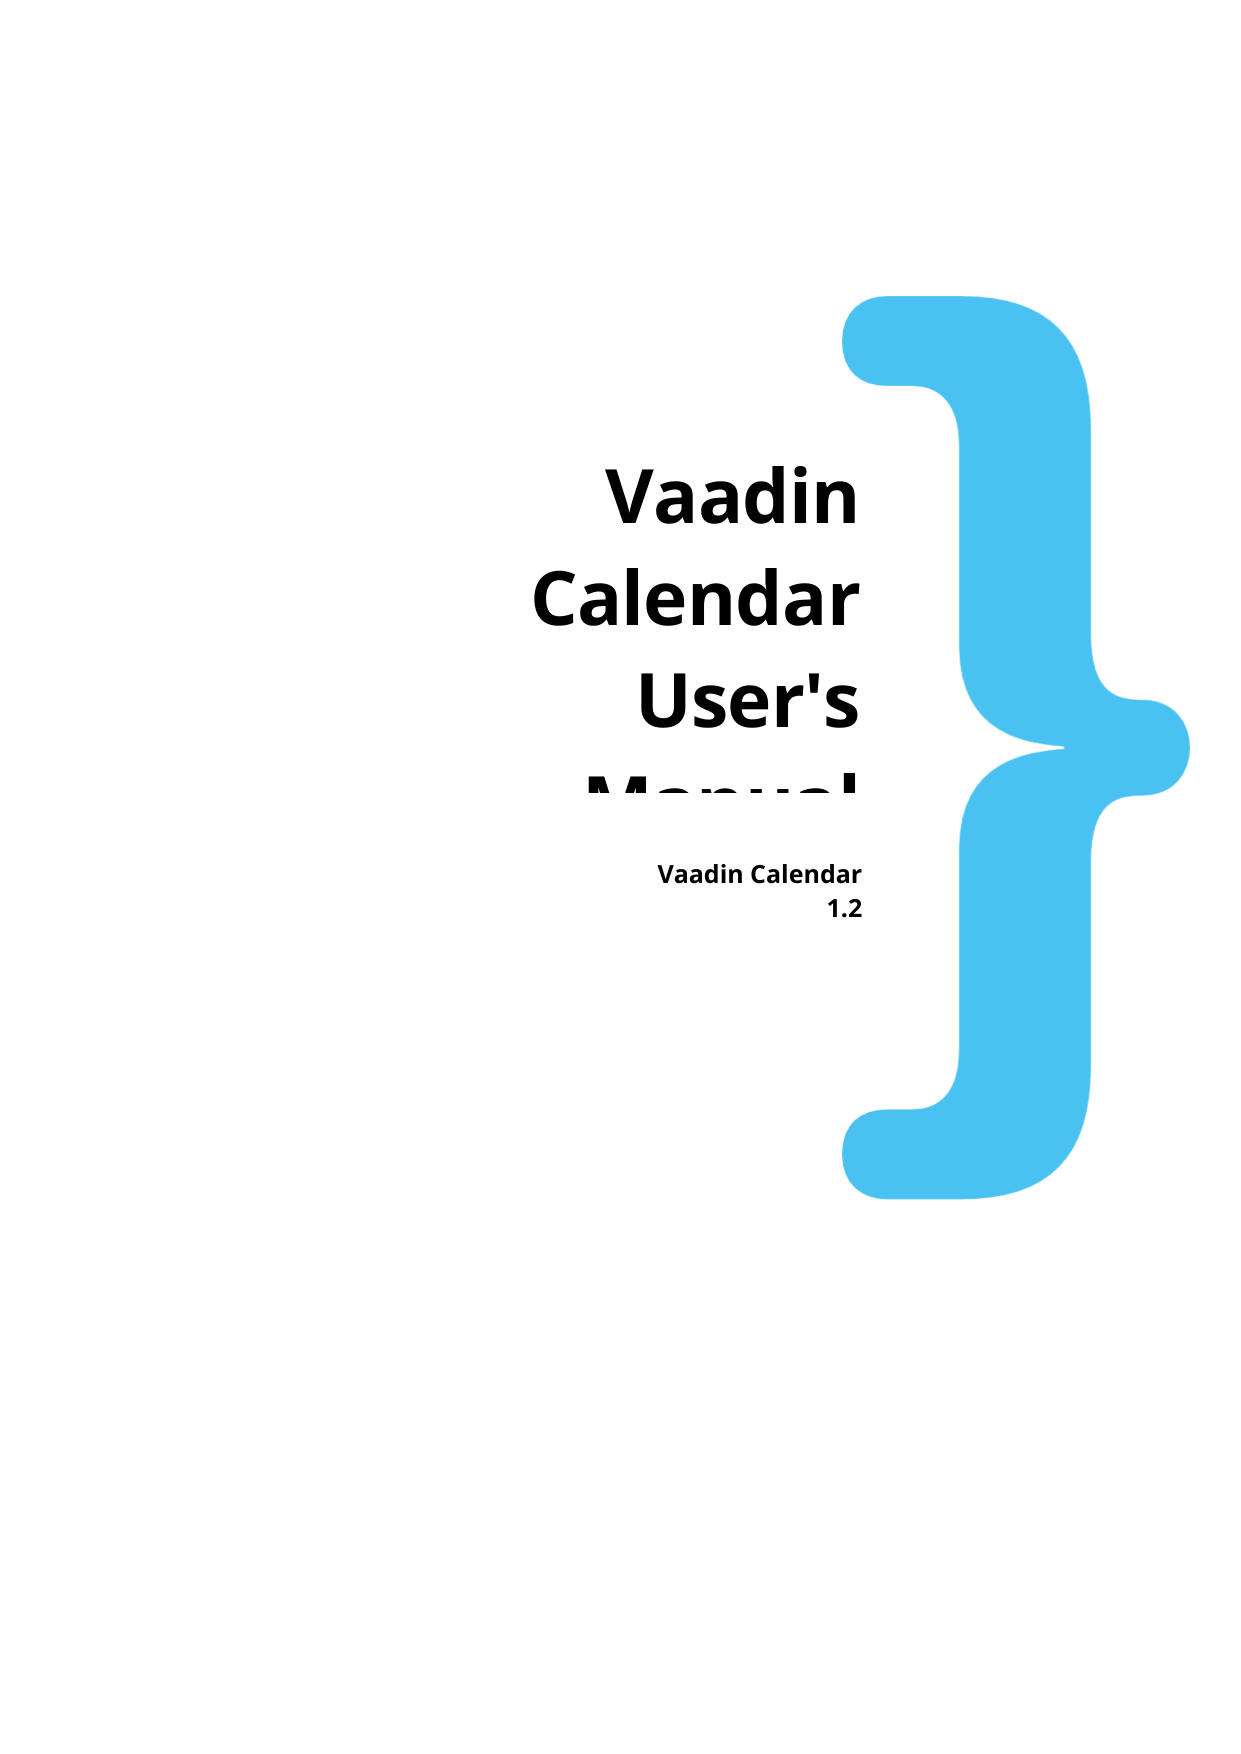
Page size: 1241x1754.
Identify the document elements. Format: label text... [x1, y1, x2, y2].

picture [809, 153, 1240, 1342]
text Vaadin Calendar User's Manual [423, 443, 809, 792]
text Vaadin Calendar 1.2 [603, 857, 809, 925]
